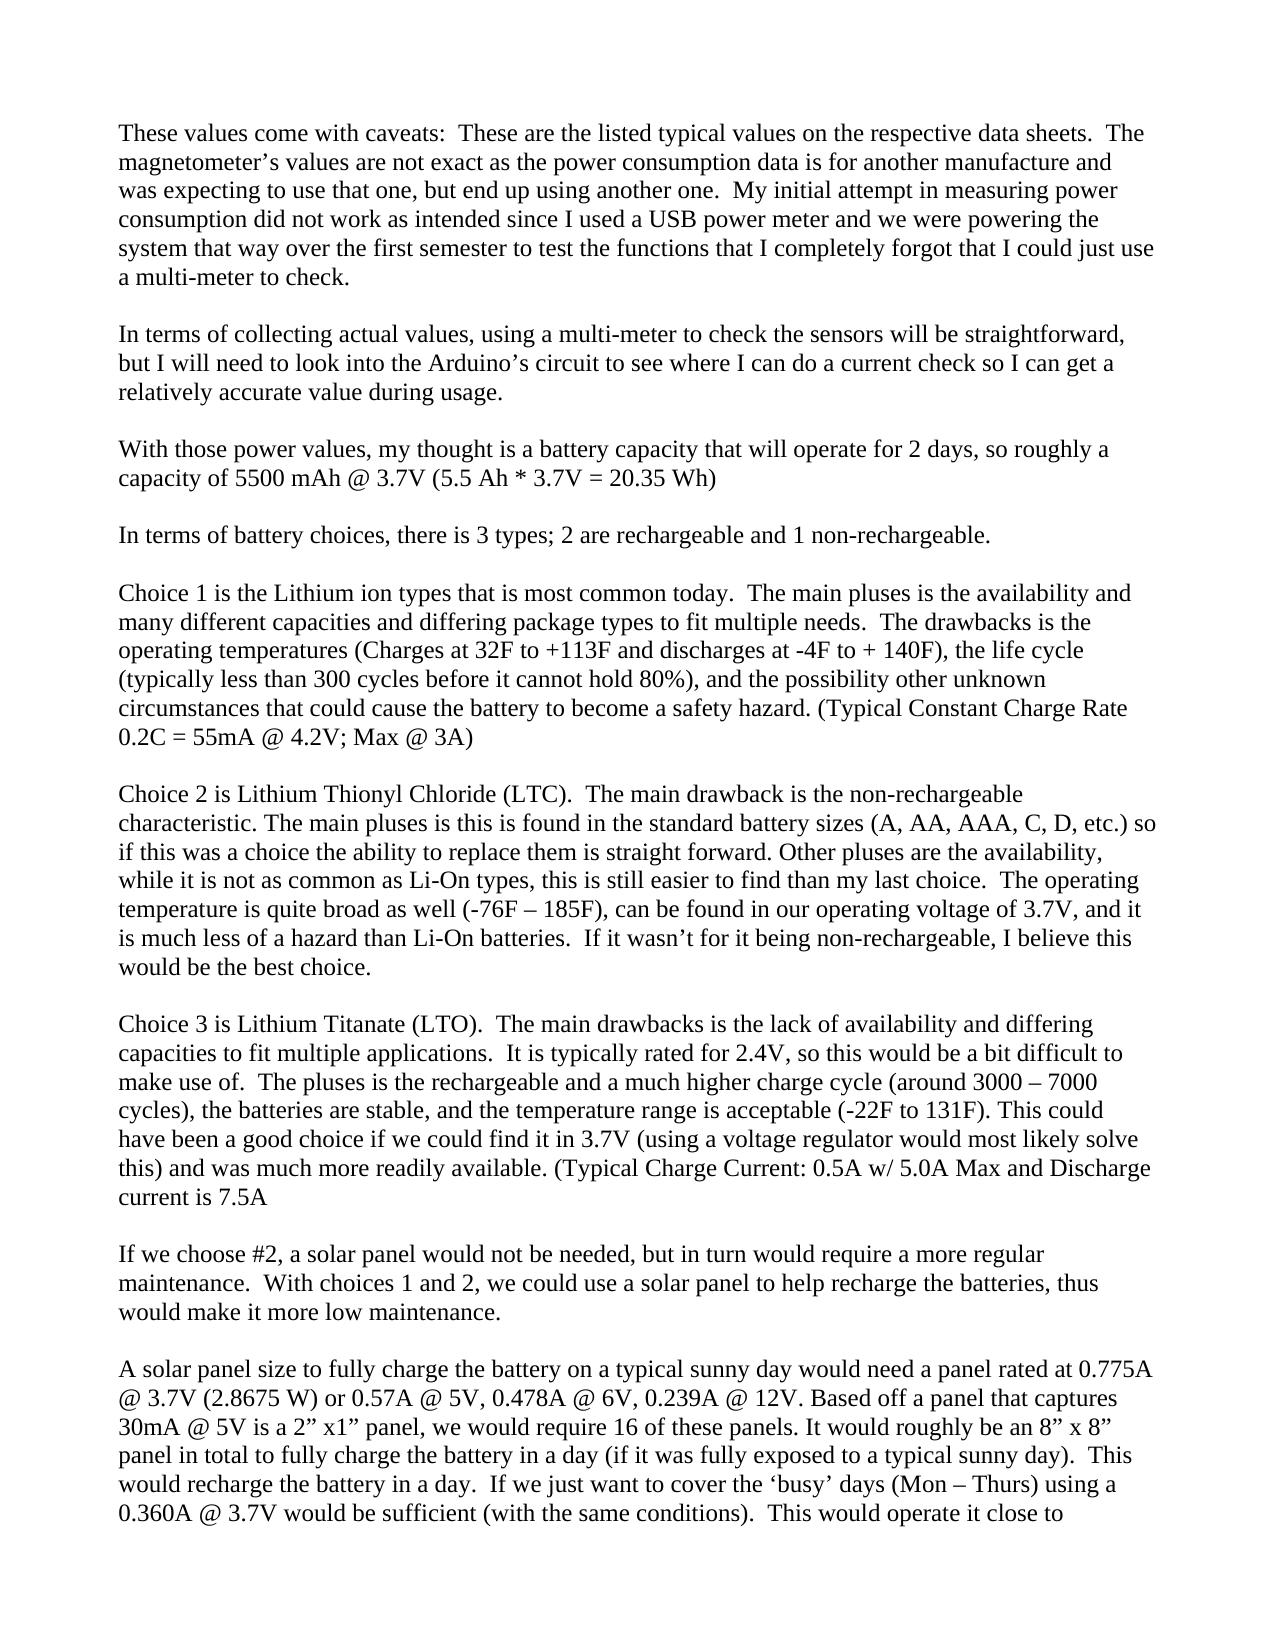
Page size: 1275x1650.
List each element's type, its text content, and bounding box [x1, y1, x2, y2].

text These values come with caveats: These are the listed typical values on the respective data sheets. The magnetometer’s values are not exact as the power consumption data is for another manufacture and was expecting to use that one, but end up using another one. My initial attempt in measuring power consumption did not work as intended since I used a USB power meter and we were powering the system that way over the first semester to test the functions that I completely forgot that I could just use a multi-meter to check. [118, 118, 1157, 291]
text A solar panel size to fully charge the battery on a typical sunny day would need a panel rated at 0.775A @ 3.7V (2.8675 W) or 0.57A @ 5V, 0.478A @ 6V, 0.239A @ 12V. Based off a panel that captures 30mA @ 5V is a 2” x1” panel, we would require 16 of these panels. It would roughly be an 8” x 8” panel in total to fully charge the battery in a day (if it was fully exposed to a typical sunny day). This would recharge the battery in a day. If we just want to cover the ‘busy’ days (Mon – Thurs) using a 0.360A @ 3.7V would be sufficient (with the same conditions). This would operate it close to [118, 1354, 1157, 1527]
text Choice 1 is the Lithium ion types that is most common today. The main pluses is the availability and many different capacities and differing package types to fit multiple needs. The drawbacks is the operating temperatures (Charges at 32F to +113F and discharges at -4F to + 140F), the life cycle (typically less than 300 cycles before it cannot hold 80%), and the possibility other unknown circumstances that could cause the battery to become a safety hazard. (Typical Constant Charge Rate 0.2C = 55mA @ 4.2V; Max @ 3A) [118, 578, 1157, 751]
text If we choose #2, a solar panel would not be needed, but in turn would require a more regular maintenance. With choices 1 and 2, we could use a solar panel to help recharge the batteries, thus would make it more low maintenance. [118, 1239, 1157, 1326]
text In terms of collecting actual values, using a multi-meter to check the sensors will be straightforward, but I will need to look into the Arduino’s circuit to see where I can do a current check so I can get a relatively accurate value during usage. [118, 319, 1157, 406]
text With those power values, my thought is a battery capacity that will operate for 2 days, so roughly a capacity of 5500 mAh @ 3.7V (5.5 Ah * 3.7V = 20.35 Wh) [118, 434, 1157, 492]
text Choice 2 is Lithium Thionyl Chloride (LTC). The main drawback is the non-rechargeable characteristic. The main pluses is this is found in the standard battery sizes (A, AA, AAA, C, D, etc.) so if this was a choice the ability to replace them is straight forward. Other pluses are the availability, while it is not as common as Li-On types, this is still easier to find than my last choice. The operating temperature is quite broad as well (-76F – 185F), can be found in our operating voltage of 3.7V, and it is much less of a hazard than Li-On batteries. If it wasn’t for it being non-rechargeable, I believe this would be the best choice. [118, 779, 1157, 981]
text Choice 3 is Lithium Titanate (LTO). The main drawbacks is the lack of availability and differing capacities to fit multiple applications. It is typically rated for 2.4V, so this would be a bit difficult to make use of. The pluses is the rechargeable and a much higher charge cycle (around 3000 – 7000 cycles), the batteries are stable, and the temperature range is acceptable (-22F to 131F). This could have been a good choice if we could find it in 3.7V (using a voltage regulator would most likely solve this) and was much more readily available. (Typical Charge Current: 0.5A w/ 5.0A Max and Discharge current is 7.5A [118, 1009, 1157, 1211]
text In terms of battery choices, there is 3 types; 2 are rechargeable and 1 non-rechargeable. [118, 521, 1157, 549]
